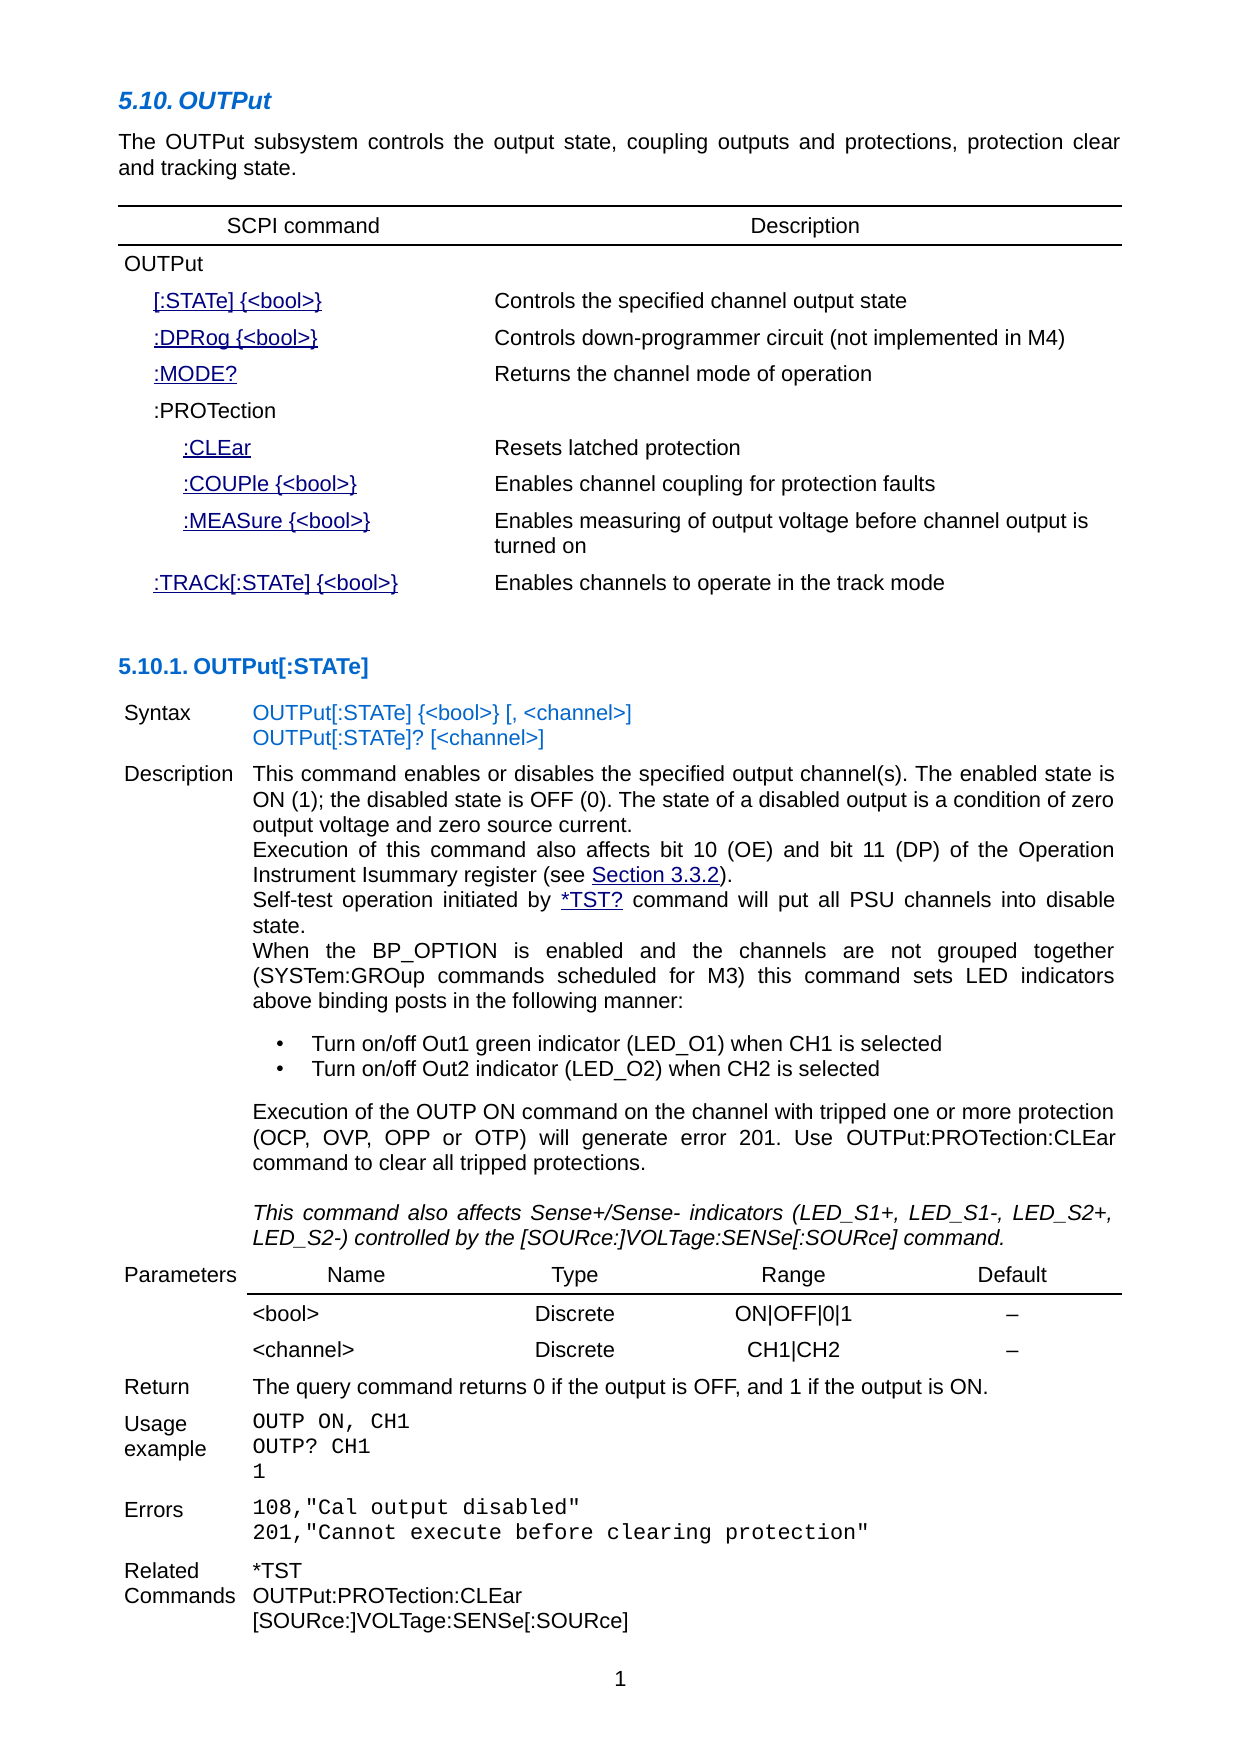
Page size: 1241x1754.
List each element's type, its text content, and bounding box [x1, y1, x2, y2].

table_cell Name [247, 1256, 465, 1293]
table_header OUTPut[:STATe] {<bool>} [, <channel>] OUTPut[:STATe]? [<channel>] [247, 694, 1122, 756]
table_cell Controls the specified channel output state [489, 282, 1122, 319]
table_cell The query command returns 0 if the output is OFF, and 1 if the output is ON. [247, 1368, 1122, 1405]
table_cell 108,"Cal output disabled" 201,"Cannot execute before clearing protection" [247, 1491, 1122, 1552]
table_cell [489, 246, 1122, 282]
table_header Syntax [118, 694, 247, 756]
table_cell :DPRog {<bool>} [118, 319, 488, 356]
table_cell ON|OFF|0|1 [684, 1295, 903, 1332]
table_cell Enables channel coupling for protection faults [489, 466, 1122, 502]
table_cell :MODE? [118, 356, 488, 392]
table_cell Description [118, 756, 247, 1256]
table_cell Discrete [465, 1295, 684, 1332]
subtitle OUTPut[:STATe] [118, 653, 1122, 679]
table_cell :MEASure {<bool>} [118, 502, 488, 564]
table_cell *TST OUTPut:PROTection:CLEar [SOURce:]VOLTage:SENSe[:SOURce] [247, 1552, 1122, 1639]
table_cell Type [465, 1256, 684, 1293]
table_cell Returns the channel mode of operation [489, 356, 1122, 392]
table_cell – [903, 1295, 1122, 1332]
table_cell Return [118, 1368, 247, 1405]
table_header SCPI command [118, 207, 488, 243]
table_cell :PROTection [118, 392, 488, 429]
table_cell Errors [118, 1491, 247, 1552]
table_cell Parameters [118, 1256, 247, 1368]
table_cell Controls down-programmer circuit (not implemented in M4) [489, 319, 1122, 356]
table_cell OUTPut [118, 246, 488, 282]
table_cell Enables channels to operate in the track mode [489, 564, 1122, 601]
table_cell [489, 392, 1122, 429]
subtitle OUTPut [118, 86, 1122, 114]
table_cell Discrete [465, 1332, 684, 1368]
table_cell <channel> [247, 1332, 465, 1368]
table_cell Enables measuring of output voltage before channel output is turned on [489, 502, 1122, 564]
text The OUTPut subsystem controls the output state, coupling outputs and protections, protection clear and tracking state. [118, 129, 1122, 179]
table_header Description [489, 207, 1122, 243]
table_cell Related Commands [118, 1552, 247, 1639]
table_cell – [903, 1332, 1122, 1368]
table_cell <bool> [247, 1295, 465, 1332]
table_cell This command enables or disables the specified output channel(s). The enabled state is ON (1); the disabled state is OFF (0). The state of a disabled output is a condition of zero output voltage and zero source current. Execution of this command also affects bit 10 (OE) and bit 11 (DP) of the Operation Instrument Isummary register (see Section 3.3.2). Self-test operation initiated by *TST? command will put all PSU channels into disable state. When the BP_OPTION is enabled and the channels are not grouped together (SYSTem:GROup commands scheduled for M3) this command sets LED indicators above binding posts in the following manner: Turn on/off Out1 green indicator (LED_O1) when CH1 is selected Turn on/off Out2 indicator (LED_O2) when CH2 is selected Execution of the OUTP ON command on the channel with tripped one or more protection (OCP, OVP, OPP or OTP) will generate error 201. Use OUTPut:PROTection:CLEar command to clear all tripped protections. This command also affects Sense+/Sense- indicators (LED_S1+, LED_S1-, LED_S2+, LED_S2-) controlled by the [SOURce:]VOLTage:SENSe[:SOURce] command. [247, 756, 1122, 1256]
table_cell Range [684, 1256, 903, 1293]
table_cell CH1|CH2 [684, 1332, 903, 1368]
table_cell Resets latched protection [489, 429, 1122, 466]
table_cell Default [903, 1256, 1122, 1293]
table_cell Usage example [118, 1405, 247, 1491]
table_cell :TRACk[:STATe] {<bool>} [118, 564, 488, 601]
table_cell [:STATe] {<bool>} [118, 282, 488, 319]
table_cell :CLEar [118, 429, 488, 466]
table_cell OUTP ON, CH1 OUTP? CH1 1 [247, 1405, 1122, 1491]
table_cell :COUPle {<bool>} [118, 466, 488, 502]
